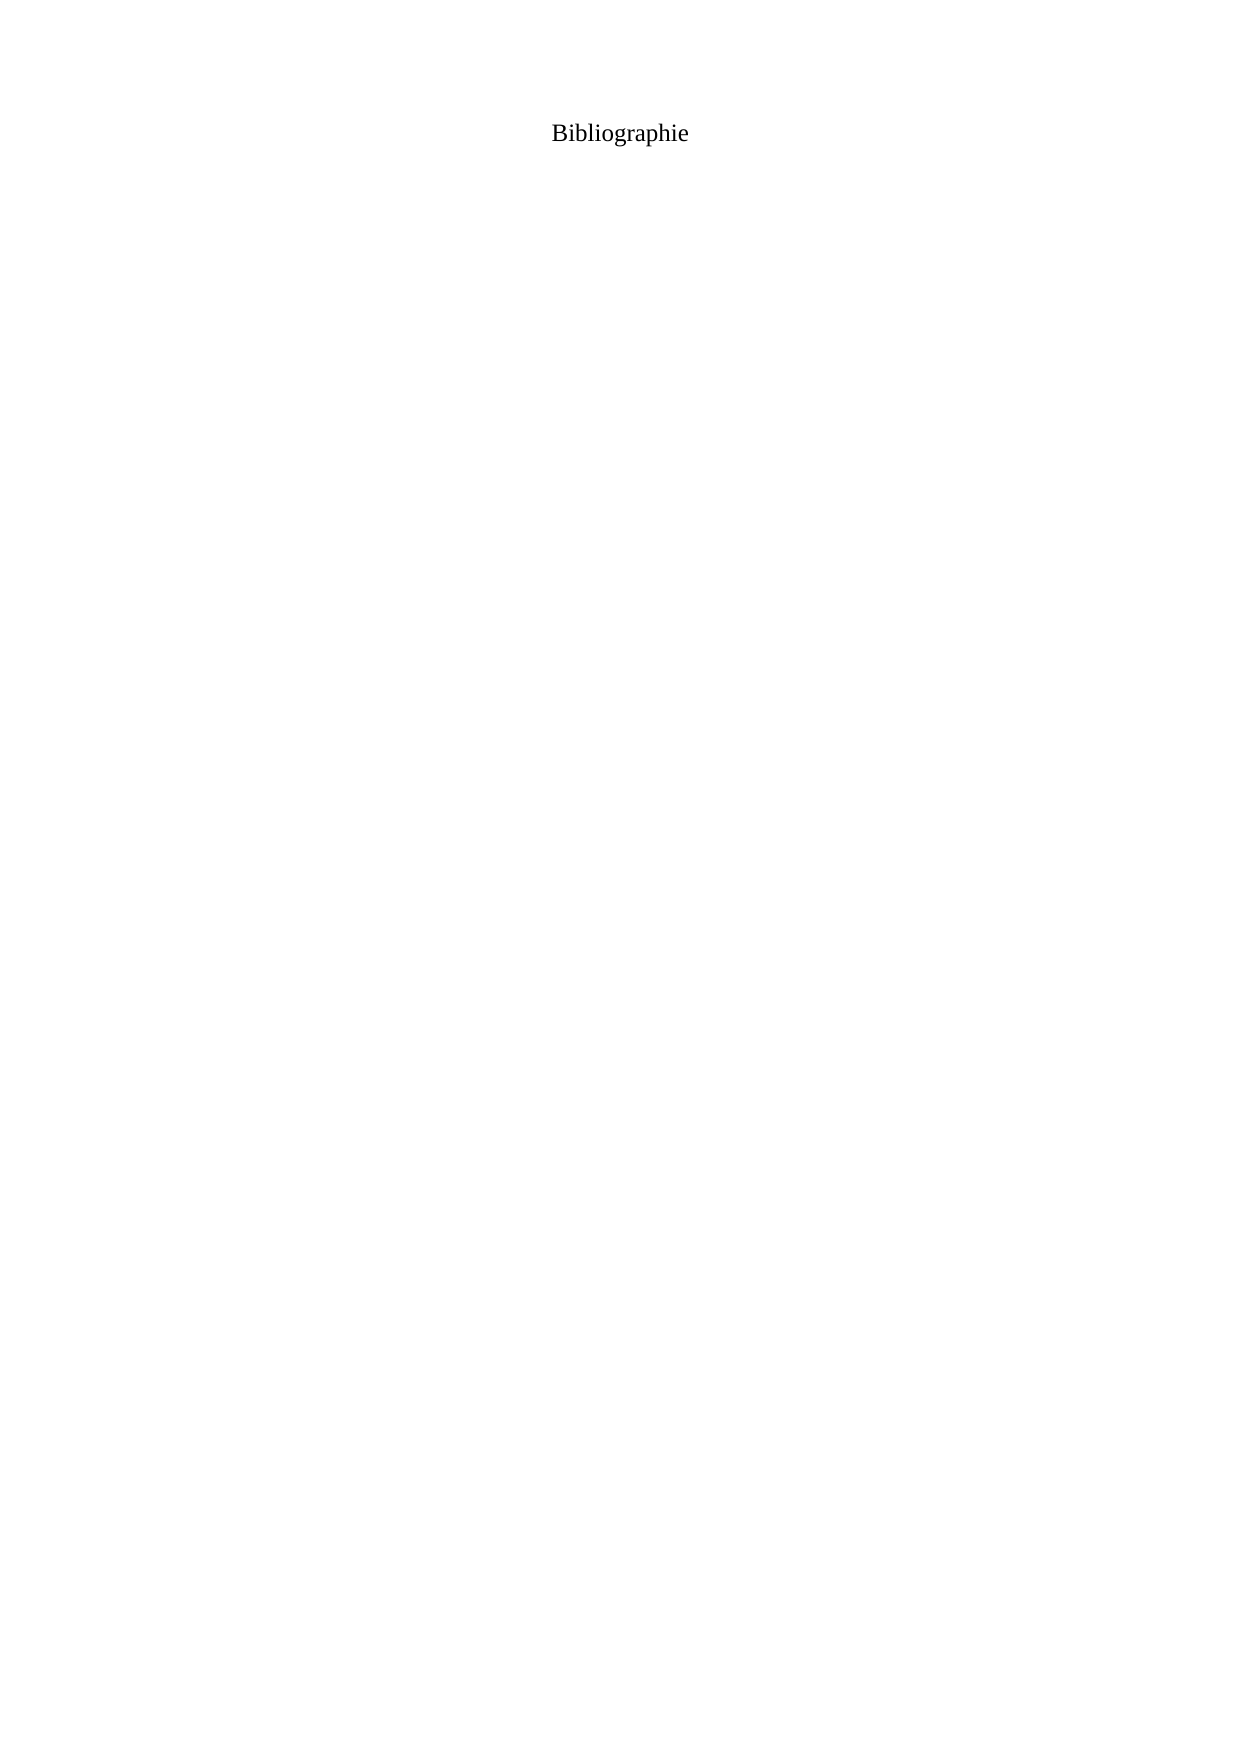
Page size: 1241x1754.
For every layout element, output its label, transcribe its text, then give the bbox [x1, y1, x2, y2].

text Bibliographie [118, 118, 1122, 147]
